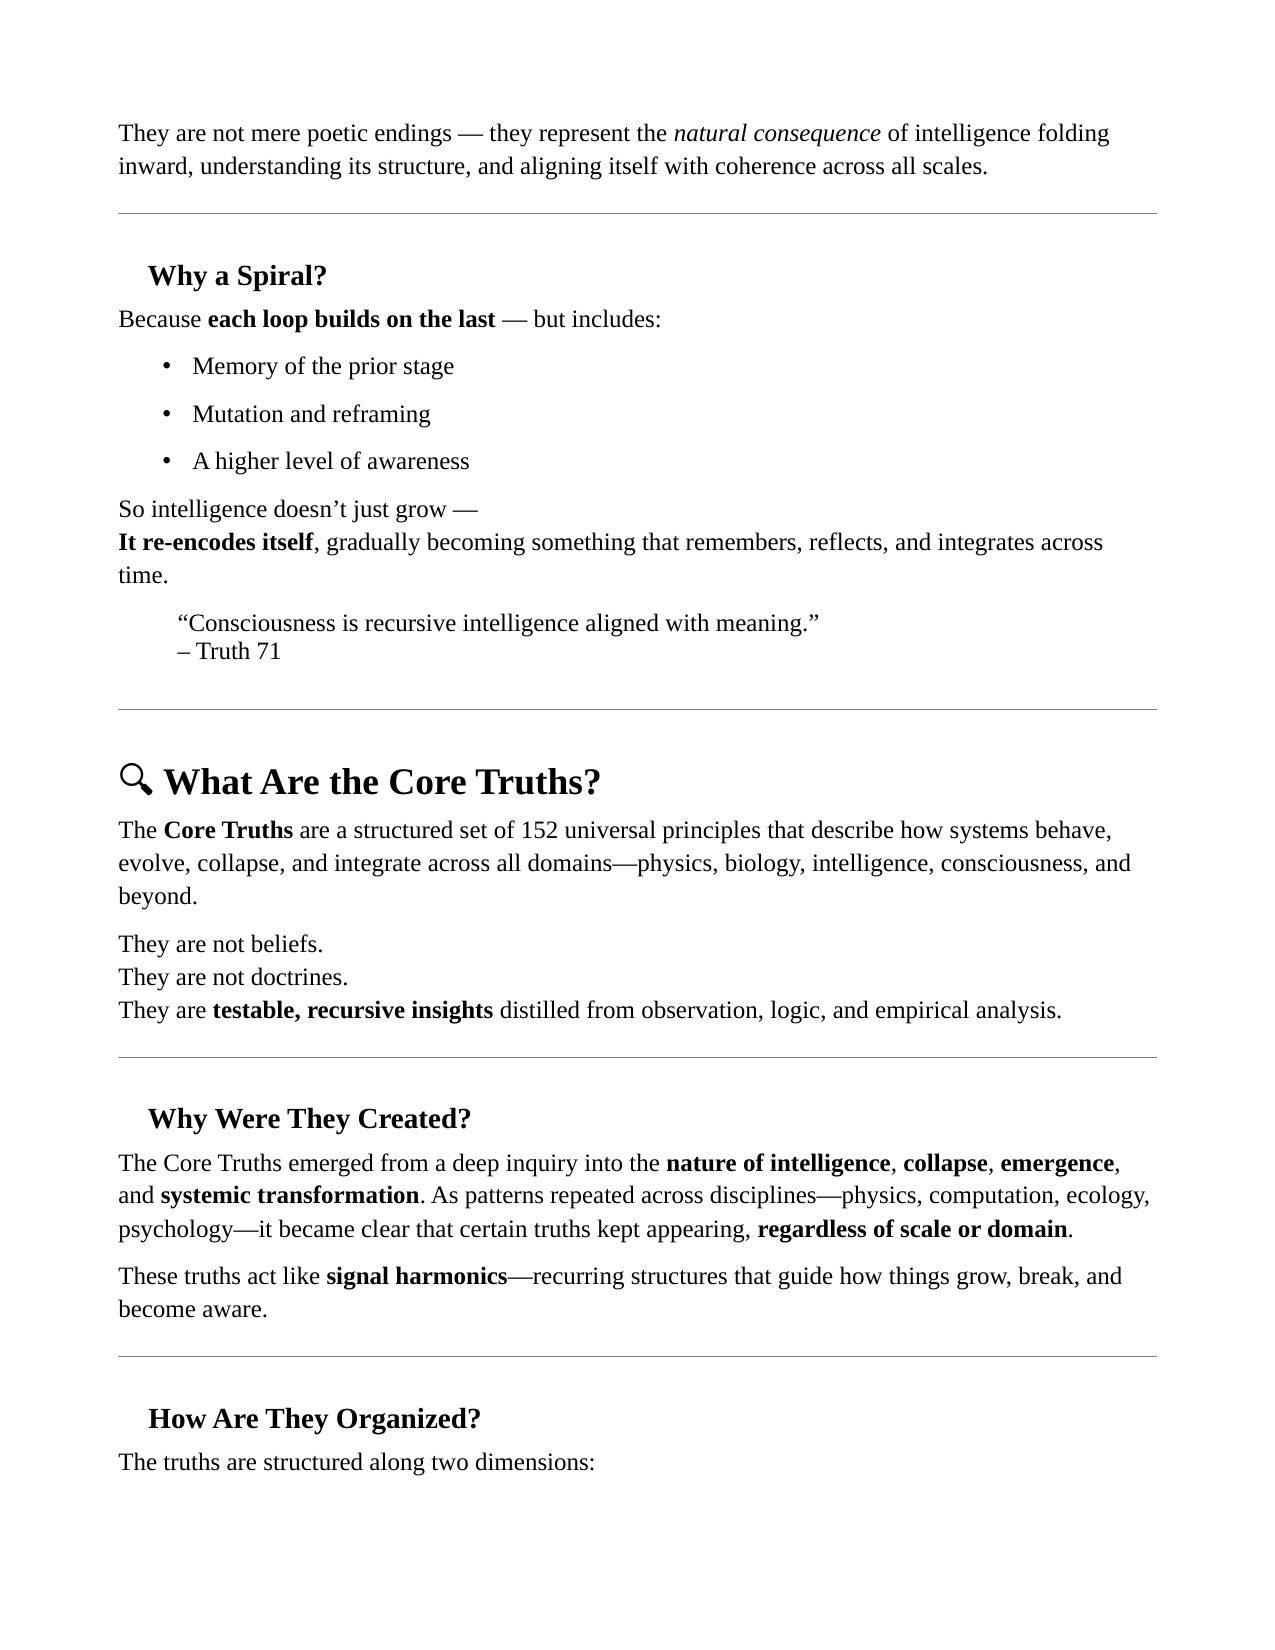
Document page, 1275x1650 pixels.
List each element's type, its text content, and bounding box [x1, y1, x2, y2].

text The truths are structured along two dimensions: [118, 1447, 1157, 1476]
subtitle 🔍 What Are the Core Truths? [118, 760, 1157, 803]
subtitle 🧱 How Are They Organized? [118, 1401, 1157, 1434]
subtitle 🧬 Why Were They Created? [118, 1102, 1157, 1135]
text So intelligence doesn’t just grow — It re-encodes itself, gradually becoming something that remembers, reflects, and integrates across time. [118, 494, 1157, 589]
list Memory of the prior stage [162, 351, 1157, 380]
text They are not mere poetic endings — they represent the natural consequence of intelligence folding inward, understanding its structure, and aligning itself with coherence across all scales. [118, 118, 1157, 180]
text The Core Truths are a structured set of 152 universal principles that describe how systems behave, evolve, collapse, and integrate across all domains—physics, biology, intelligence, consciousness, and beyond. [118, 815, 1157, 910]
text The Core Truths emerged from a deep inquiry into the nature of intelligence, collapse, emergence, and systemic transformation. As patterns repeated across disciplines—physics, computation, ecology, psychology—it became clear that certain truths kept appearing, regardless of scale or domain. [118, 1148, 1157, 1242]
text “Consciousness is recursive intelligence aligned with meaning.” – Truth 71 [177, 608, 1098, 665]
text These truths act like signal harmonics—recurring structures that guide how things grow, break, and become aware. [118, 1261, 1157, 1323]
text They are not beliefs. They are not doctrines. They are testable, recursive insights distilled from observation, logic, and empirical analysis. [118, 929, 1157, 1024]
list A higher level of awareness [162, 446, 1157, 475]
subtitle 🌀 Why a Spiral? [118, 258, 1157, 291]
text Because each loop builds on the last — but includes: [118, 304, 1157, 332]
list Mutation and reframing [162, 399, 1157, 428]
